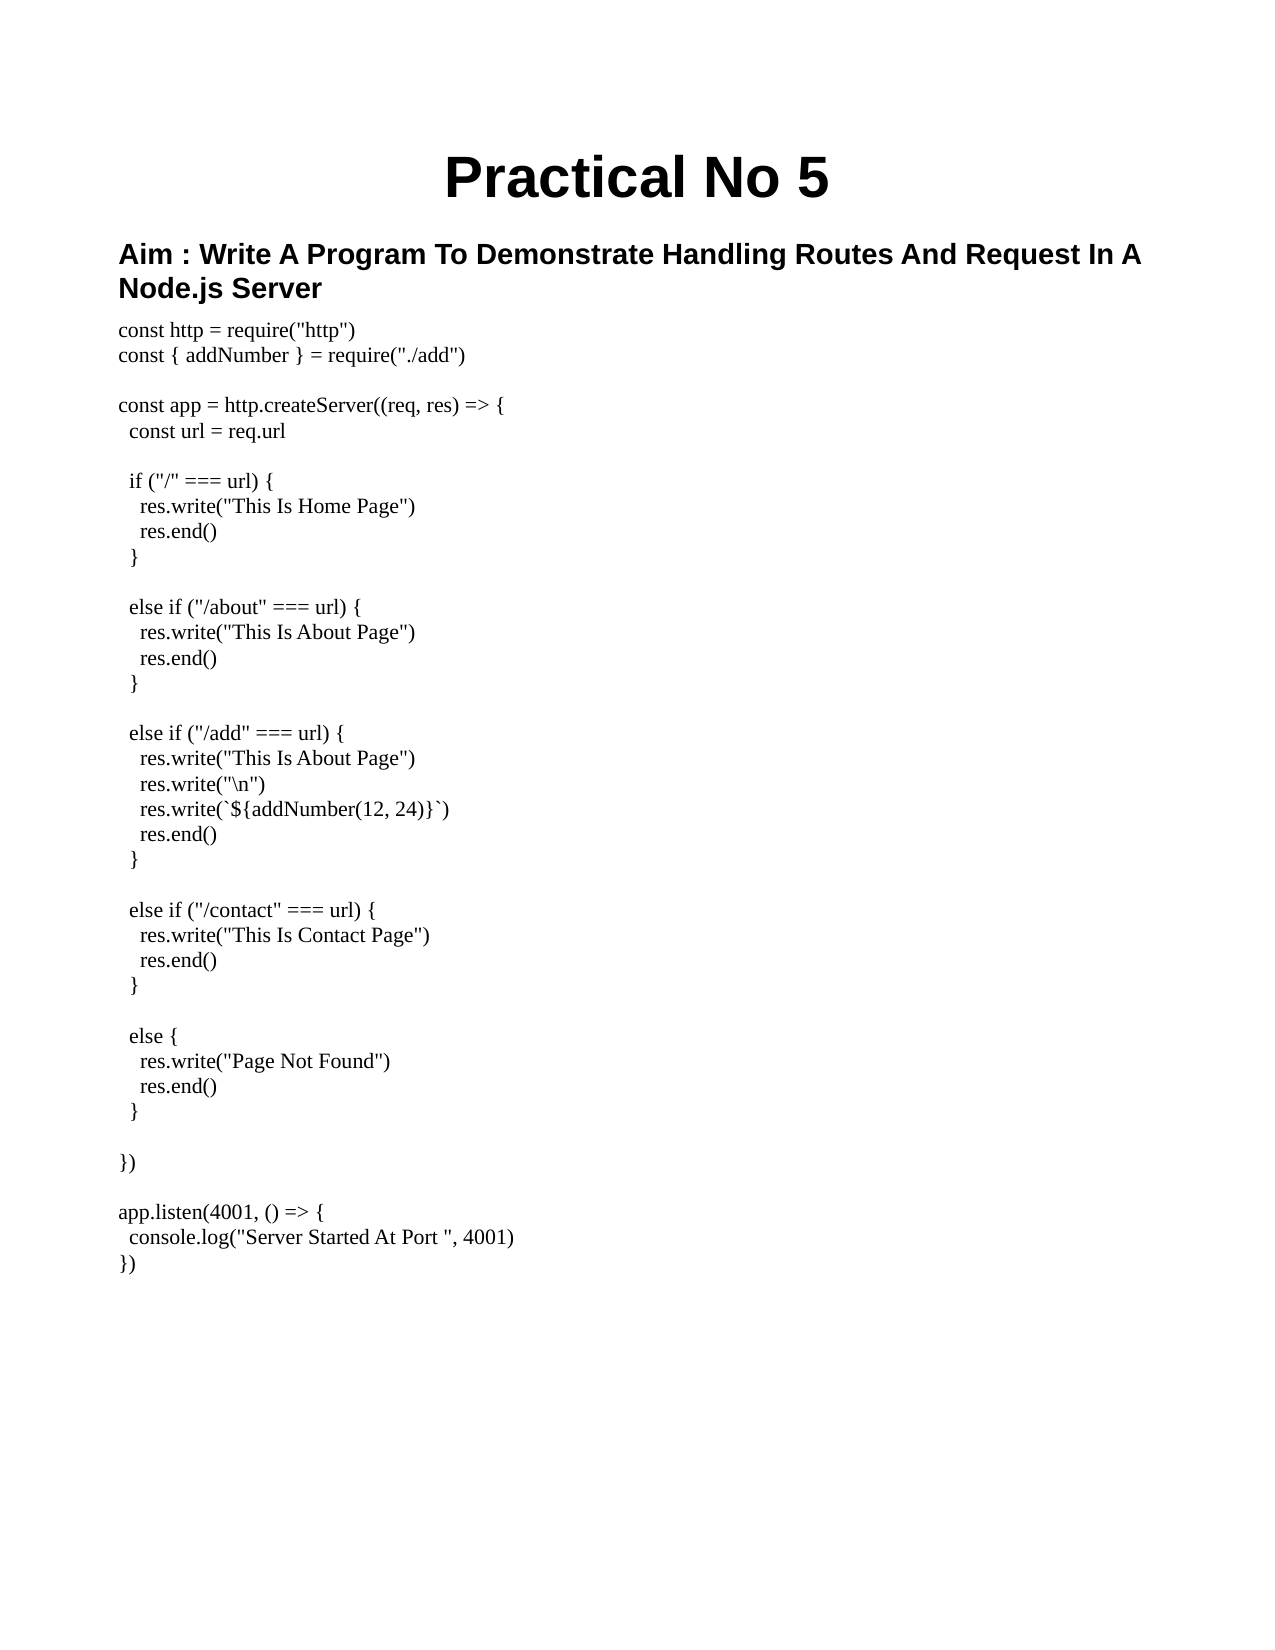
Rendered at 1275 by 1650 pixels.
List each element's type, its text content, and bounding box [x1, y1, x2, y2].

text res.end() [118, 821, 1157, 846]
text else if ("/about" === url) { [118, 594, 1157, 619]
subtitle Aim : Write A Program To Demonstrate Handling Routes And Request In A Node.js Server [118, 237, 1157, 304]
text }) [118, 1149, 1157, 1174]
text res.write("This Is About Page") [118, 745, 1157, 771]
text } [118, 670, 1157, 695]
text const url = req.url [118, 418, 1157, 443]
text else { [118, 1023, 1157, 1048]
text res.write("This Is Contact Page") [118, 922, 1157, 947]
text console.log("Server Started At Port ", 4001) [118, 1224, 1157, 1249]
text res.end() [118, 644, 1157, 670]
text res.write("This Is About Page") [118, 619, 1157, 644]
text } [118, 972, 1157, 997]
text if ("/" === url) { [118, 468, 1157, 493]
text res.end() [118, 1073, 1157, 1098]
text } [118, 846, 1157, 871]
text res.write("This Is Home Page") [118, 493, 1157, 518]
text res.write("\n") [118, 771, 1157, 796]
text res.end() [118, 518, 1157, 544]
text else if ("/contact" === url) { [118, 897, 1157, 922]
text } [118, 544, 1157, 569]
text const http = require("http") [118, 317, 1157, 342]
text }) [118, 1249, 1157, 1275]
text } [118, 1098, 1157, 1123]
text const app = http.createServer((req, res) => { [118, 392, 1157, 418]
text res.write("Page Not Found") [118, 1048, 1157, 1073]
text else if ("/add" === url) { [118, 720, 1157, 745]
text res.end() [118, 947, 1157, 972]
text const { addNumber } = require("./add") [118, 342, 1157, 367]
text res.write(`${addNumber(12, 24)}`) [118, 796, 1157, 821]
text app.listen(4001, () => { [118, 1199, 1157, 1224]
title Practical No 5 [118, 143, 1157, 210]
